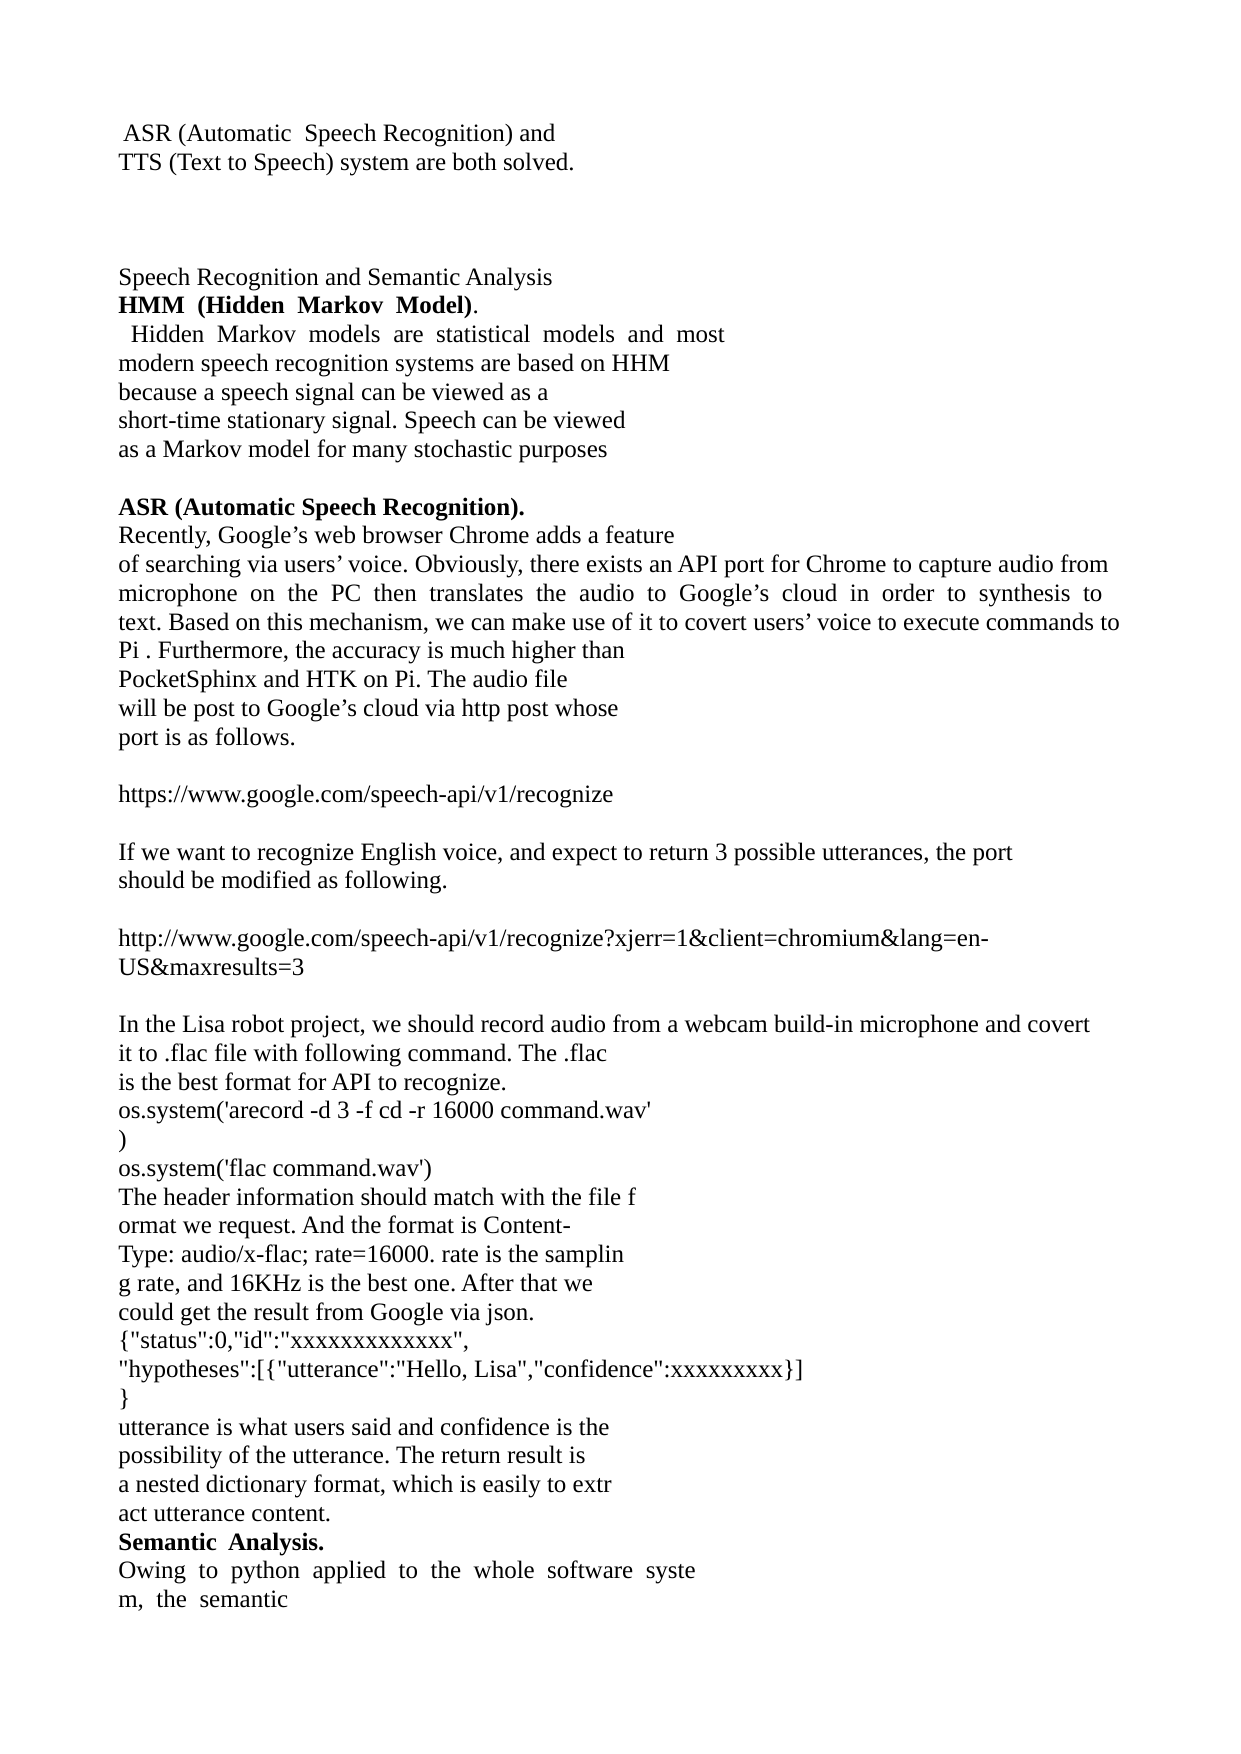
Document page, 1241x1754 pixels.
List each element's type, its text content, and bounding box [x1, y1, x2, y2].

text http://www.google.com/speech-api/v1/recognize?xjerr=1&client=chromium&lang=en-US&maxresults=3 [118, 923, 1122, 981]
text as a Markov model for many stochastic purposes [118, 434, 1122, 463]
text In the Lisa robot project, we should record audio from a webcam build-in microphone and covert [118, 1009, 1122, 1038]
text is the best format for API to recognize. [118, 1067, 1122, 1096]
text Type: audio/x-flac; rate=16000. rate is the samplin [118, 1239, 1122, 1268]
text "hypotheses":[{"utterance":"Hello, Lisa","confidence":xxxxxxxxx}] [118, 1354, 1122, 1383]
text {"status":0,"id":"xxxxxxxxxxxxx", [118, 1326, 1122, 1354]
text because a speech signal can be viewed as a [118, 377, 1122, 406]
text Recently, Google’s web browser Chrome adds a feature [118, 521, 1122, 549]
text https://www.google.com/speech-api/v1/recognize [118, 779, 1122, 808]
text ormat we request. And the format is Content- [118, 1211, 1122, 1239]
text Speech Recognition and Semantic Analysis [118, 262, 1122, 291]
text TTS (Text to Speech) system are both solved. [118, 147, 1122, 176]
text Hidden Markov models are statistical models and most [118, 319, 1122, 348]
text Owing to python applied to the whole software syste [118, 1556, 1122, 1584]
text modern speech recognition systems are based on HHM [118, 348, 1122, 377]
text could get the result from Google via json. [118, 1297, 1122, 1326]
text m, the semantic [118, 1584, 1122, 1613]
text will be post to Google’s cloud via http post whose [118, 693, 1122, 722]
text it to .flac file with following command. The .flac [118, 1038, 1122, 1067]
text If we want to recognize English voice, and expect to return 3 possible utterances, the port [118, 837, 1122, 866]
text of searching via users’ voice. Obviously, there exists an API port for Chrome to capture audio from [118, 549, 1122, 578]
text utterance is what users said and confidence is the [118, 1412, 1122, 1441]
text The header information should match with the file f [118, 1182, 1122, 1211]
text ASR (Automatic Speech Recognition) and [118, 118, 1122, 147]
text act utterance content. [118, 1498, 1122, 1527]
text ) [118, 1124, 1122, 1153]
text PocketSphinx and HTK on Pi. The audio file [118, 664, 1122, 693]
text HMM (Hidden Markov Model). [118, 291, 1122, 319]
text possibility of the utterance. The return result is [118, 1441, 1122, 1469]
text } [118, 1383, 1122, 1412]
text Semantic Analysis. [118, 1527, 1122, 1556]
text a nested dictionary format, which is easily to extr [118, 1469, 1122, 1498]
text os.system('flac command.wav') [118, 1153, 1122, 1182]
text microphone on the PC then translates the audio to Google’s cloud in order to synthesis to text. Based on this mechanism, we can make use of it to covert users’ voice to execute commands to Pi . Furthermore, the accuracy is much higher than [118, 578, 1122, 664]
text ASR (Automatic Speech Recognition). [118, 492, 1122, 521]
text g rate, and 16KHz is the best one. After that we [118, 1268, 1122, 1297]
text os.system('arecord -d 3 -f cd -r 16000 command.wav' [118, 1096, 1122, 1124]
text should be modified as following. [118, 866, 1122, 894]
text port is as follows. [118, 722, 1122, 751]
text short-time stationary signal. Speech can be viewed [118, 406, 1122, 434]
